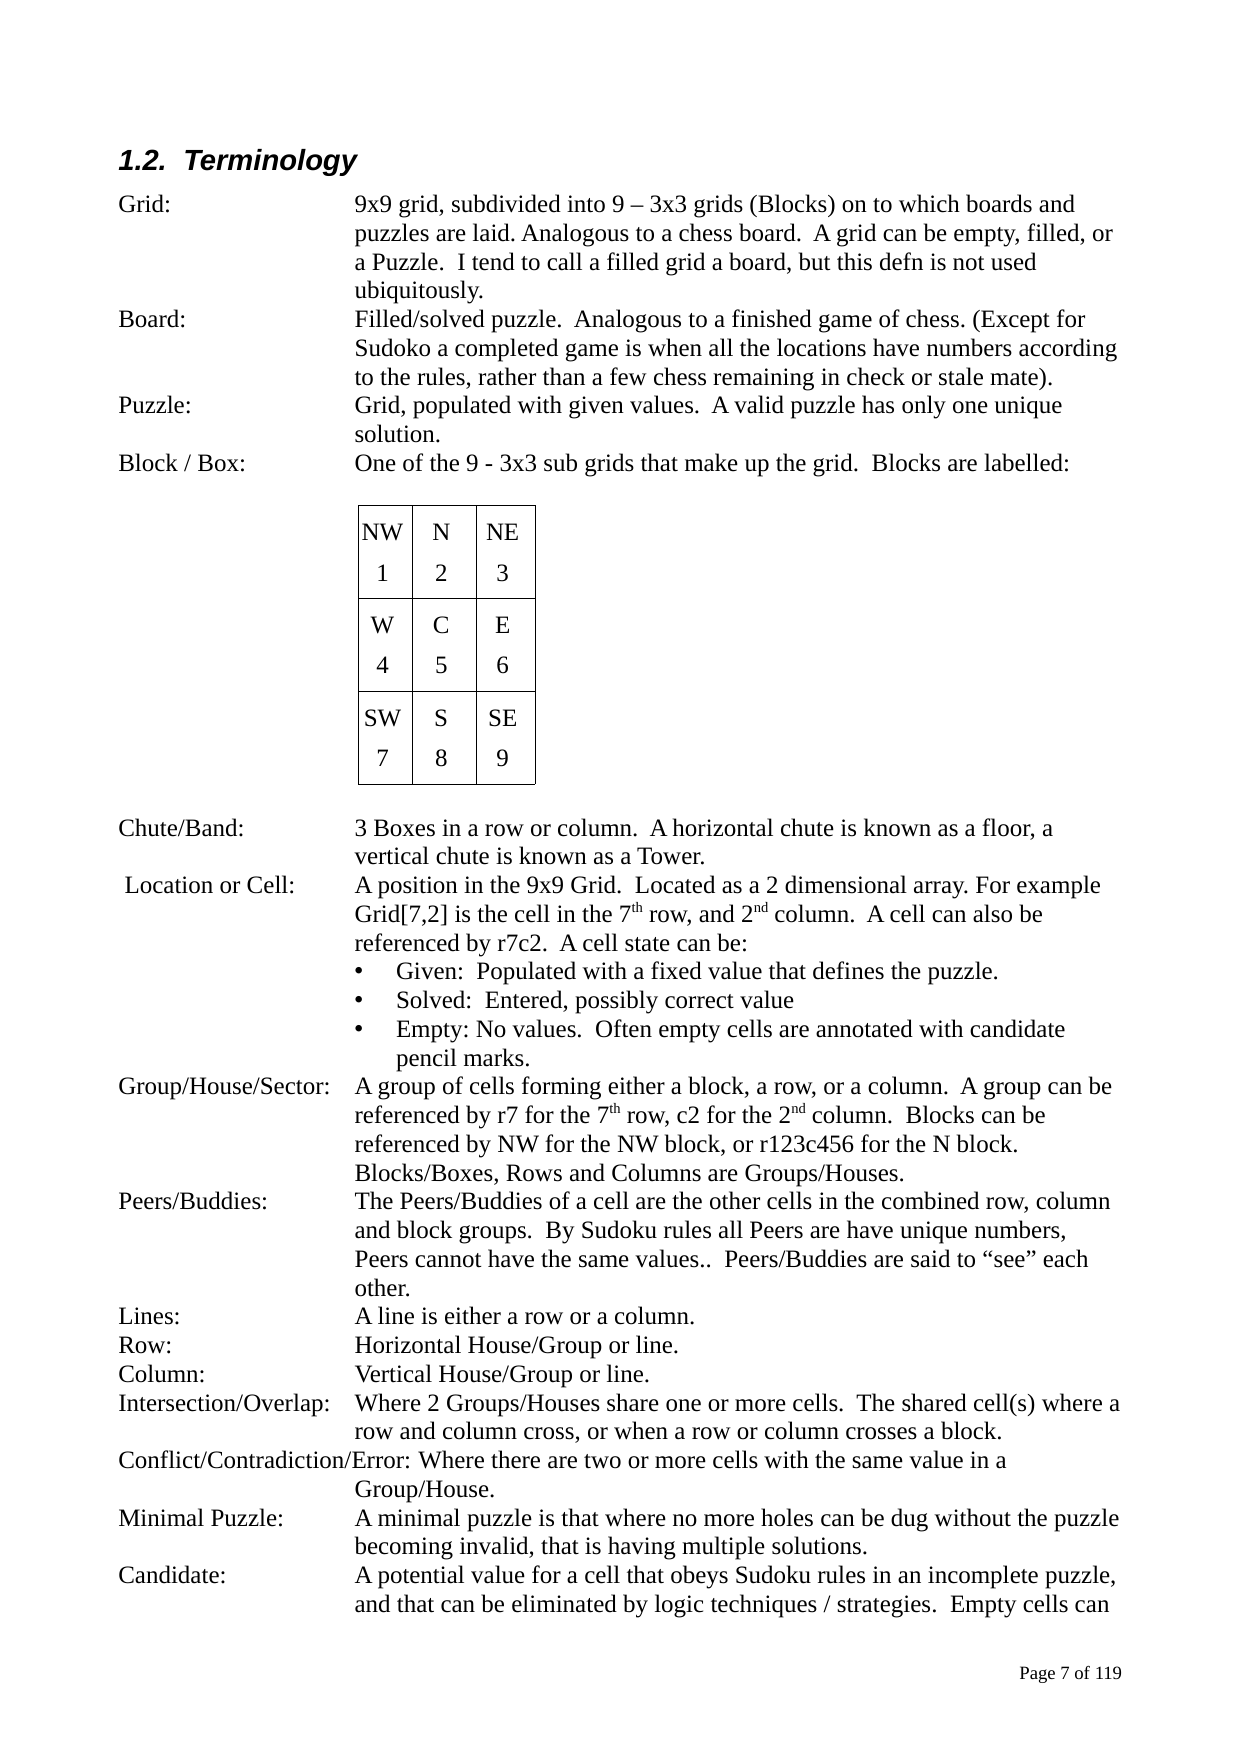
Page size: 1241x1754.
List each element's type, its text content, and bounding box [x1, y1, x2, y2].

table_cell E 6 [477, 599, 535, 691]
text Peers/Buddies: The Peers/Buddies of a cell are the other cells in the combined row, column and block groups. By Sudoku rules all Peers are have unique numbers, Peers cannot have the same values.. Peers/Buddies are said to “see” each other. [118, 1186, 1122, 1301]
table_cell W 4 [359, 599, 412, 691]
list Empty: No values. Often empty cells are annotated with candidate pencil marks. [354, 1014, 1122, 1071]
list Solved: Entered, possibly correct value [354, 985, 1122, 1014]
text Board: Filled/solved puzzle. Analogous to a finished game of chess. (Except for Sudoko a completed game is when all the locations have numbers according to the rules, rather than a few chess remaining in check or stale mate). [118, 304, 1122, 390]
text Block / Box: One of the 9 - 3x3 sub grids that make up the grid. Blocks are labelled: [118, 448, 1122, 477]
text Grid: 9x9 grid, subdivided into 9 – 3x3 grids (Blocks) on to which boards and puzzles are laid. Analogous to a chess board. A grid can be empty, filled, or a Puzzle. I tend to call a filled grid a board, but this defn is not used ubiquitously. [118, 189, 1122, 304]
text Intersection/Overlap: Where 2 Groups/Houses share one or more cells. The shared cell(s) where a row and column cross, or when a row or column crosses a block. [118, 1388, 1122, 1445]
text Lines: A line is either a row or a column. [118, 1301, 1122, 1330]
text Puzzle: Grid, populated with given values. A valid puzzle has only one unique solution. [118, 390, 1122, 448]
table_cell SE 9 [477, 692, 535, 784]
text Conflict/Contradiction/Error: Where there are two or more cells with the same value in a Group/House. [118, 1445, 1122, 1503]
table_cell SW 7 [359, 692, 412, 784]
table_header NE 3 [477, 506, 535, 598]
text Candidate: A potential value for a cell that obeys Sudoku rules in an incomplete puzzle, and that can be eliminated by logic techniques / strategies. Empty cells can [118, 1560, 1122, 1618]
text Location or Cell: A position in the 9x9 Grid. Located as a 2 dimensional array. For example Grid[7,2] is the cell in the 7th row, and 2nd column. A cell can also be referenced by r7c2. A cell state can be: [118, 870, 1122, 956]
table_cell S 8 [413, 692, 476, 784]
text Minimal Puzzle: A minimal puzzle is that where no more holes can be dug without the puzzle becoming invalid, that is having multiple solutions. [118, 1503, 1122, 1560]
text Row: Horizontal House/Group or line. [118, 1330, 1122, 1359]
text Column: Vertical House/Group or line. [118, 1359, 1122, 1388]
table_header NW 1 [359, 506, 412, 598]
table_header N 2 [413, 506, 476, 598]
subtitle Terminology [118, 143, 1122, 177]
table_cell C 5 [413, 599, 476, 691]
text Group/House/Sector: A group of cells forming either a block, a row, or a column. A group can be referenced by r7 for the 7th row, c2 for the 2nd column. Blocks can be referenced by NW for the NW block, or r123c456 for the N block. Blocks/Boxes, Rows and Columns are Groups/Houses. [118, 1071, 1122, 1186]
list Given: Populated with a fixed value that defines the puzzle. [354, 956, 1122, 985]
text Chute/Band: 3 Boxes in a row or column. A horizontal chute is known as a floor, a vertical chute is known as a Tower. [118, 813, 1122, 870]
